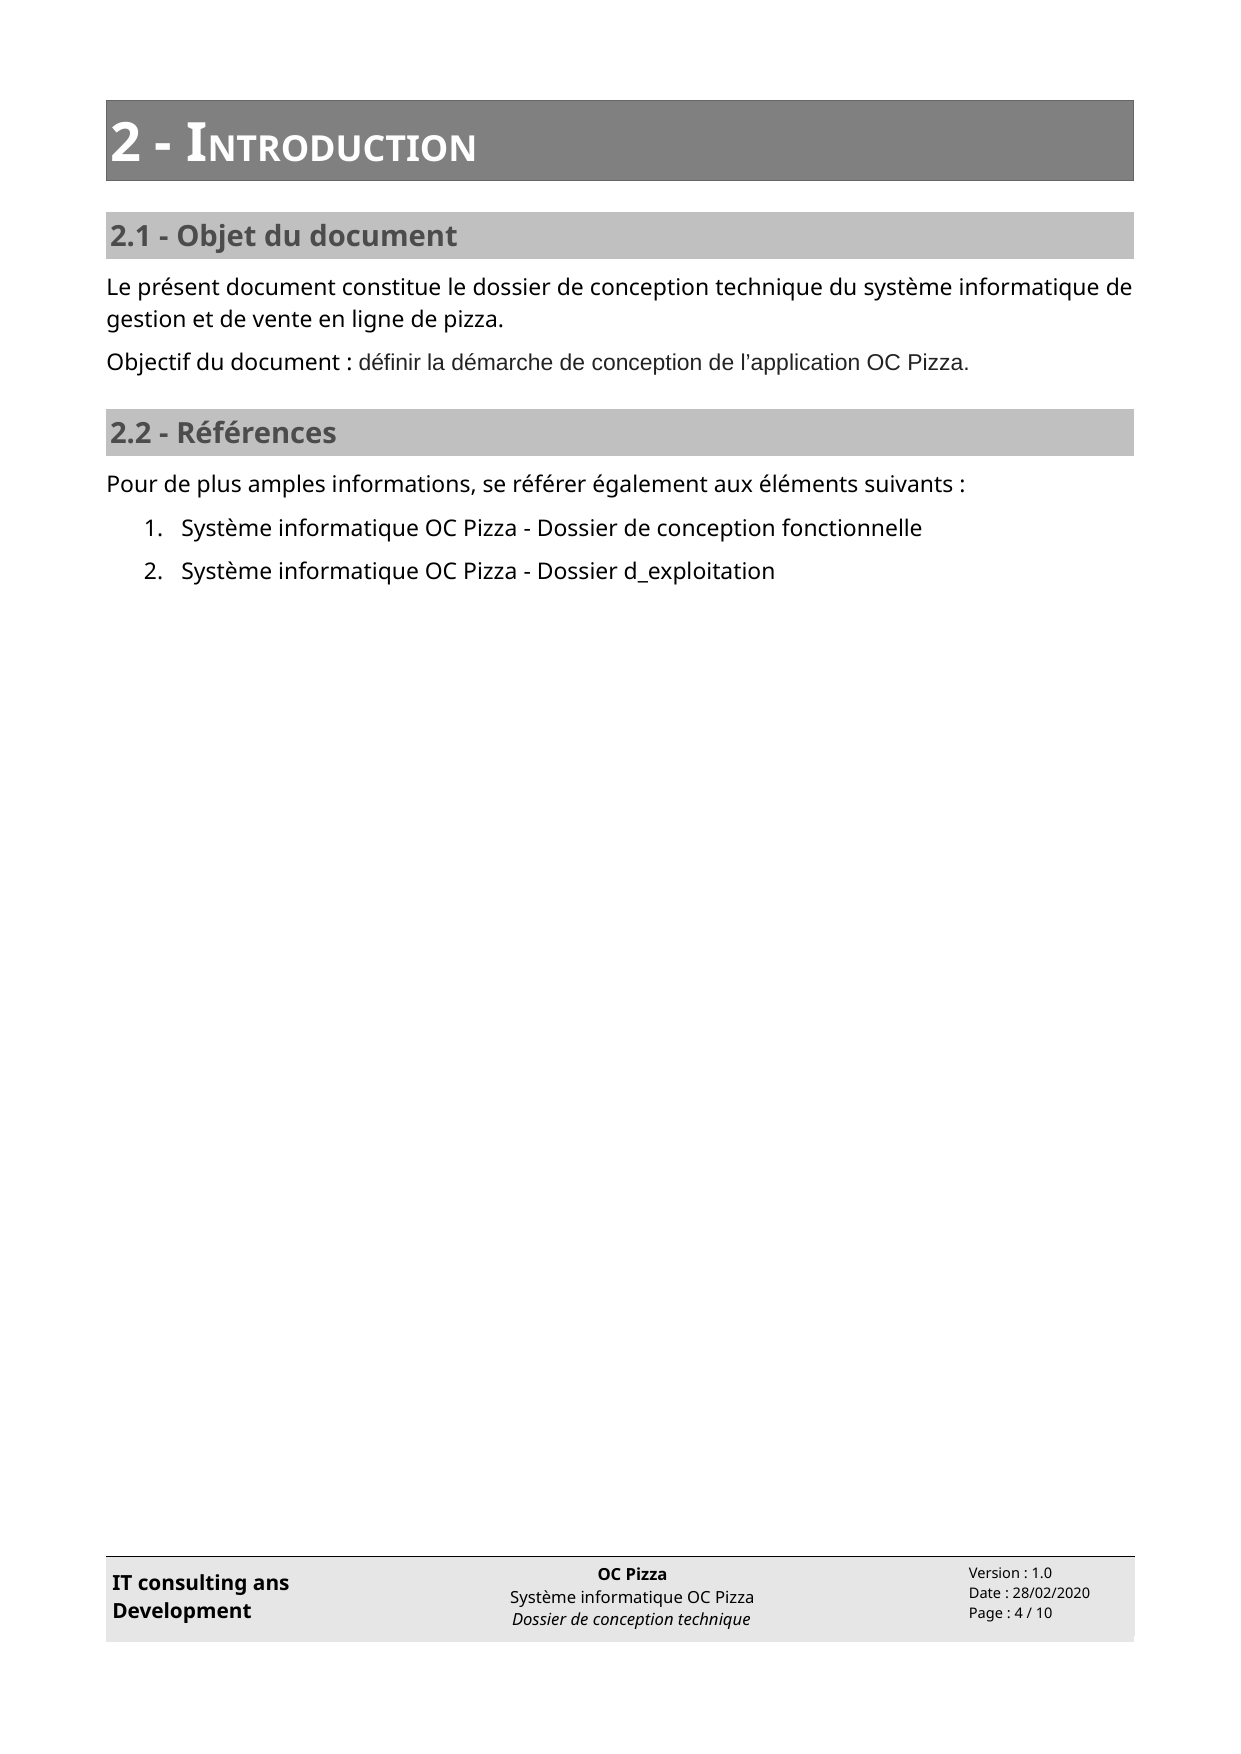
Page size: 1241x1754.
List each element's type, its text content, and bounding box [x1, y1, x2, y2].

subtitle Références [107, 410, 1133, 455]
list Système informatique OC Pizza - Dossier d_exploitation [144, 555, 1134, 587]
subtitle Objet du document [107, 213, 1133, 258]
text Pour de plus amples informations, se référer également aux éléments suivants : [106, 468, 1134, 499]
list Système informatique OC Pizza - Dossier de conception fonctionnelle [144, 512, 1134, 543]
text Le présent document constitue le dossier de conception technique du système informatique de gestion et de vente en ligne de pizza. [106, 271, 1134, 334]
text Objectif du document : définir la démarche de conception de l’application OC Pizza. [106, 346, 1134, 377]
subtitle Introduction [107, 101, 1133, 180]
